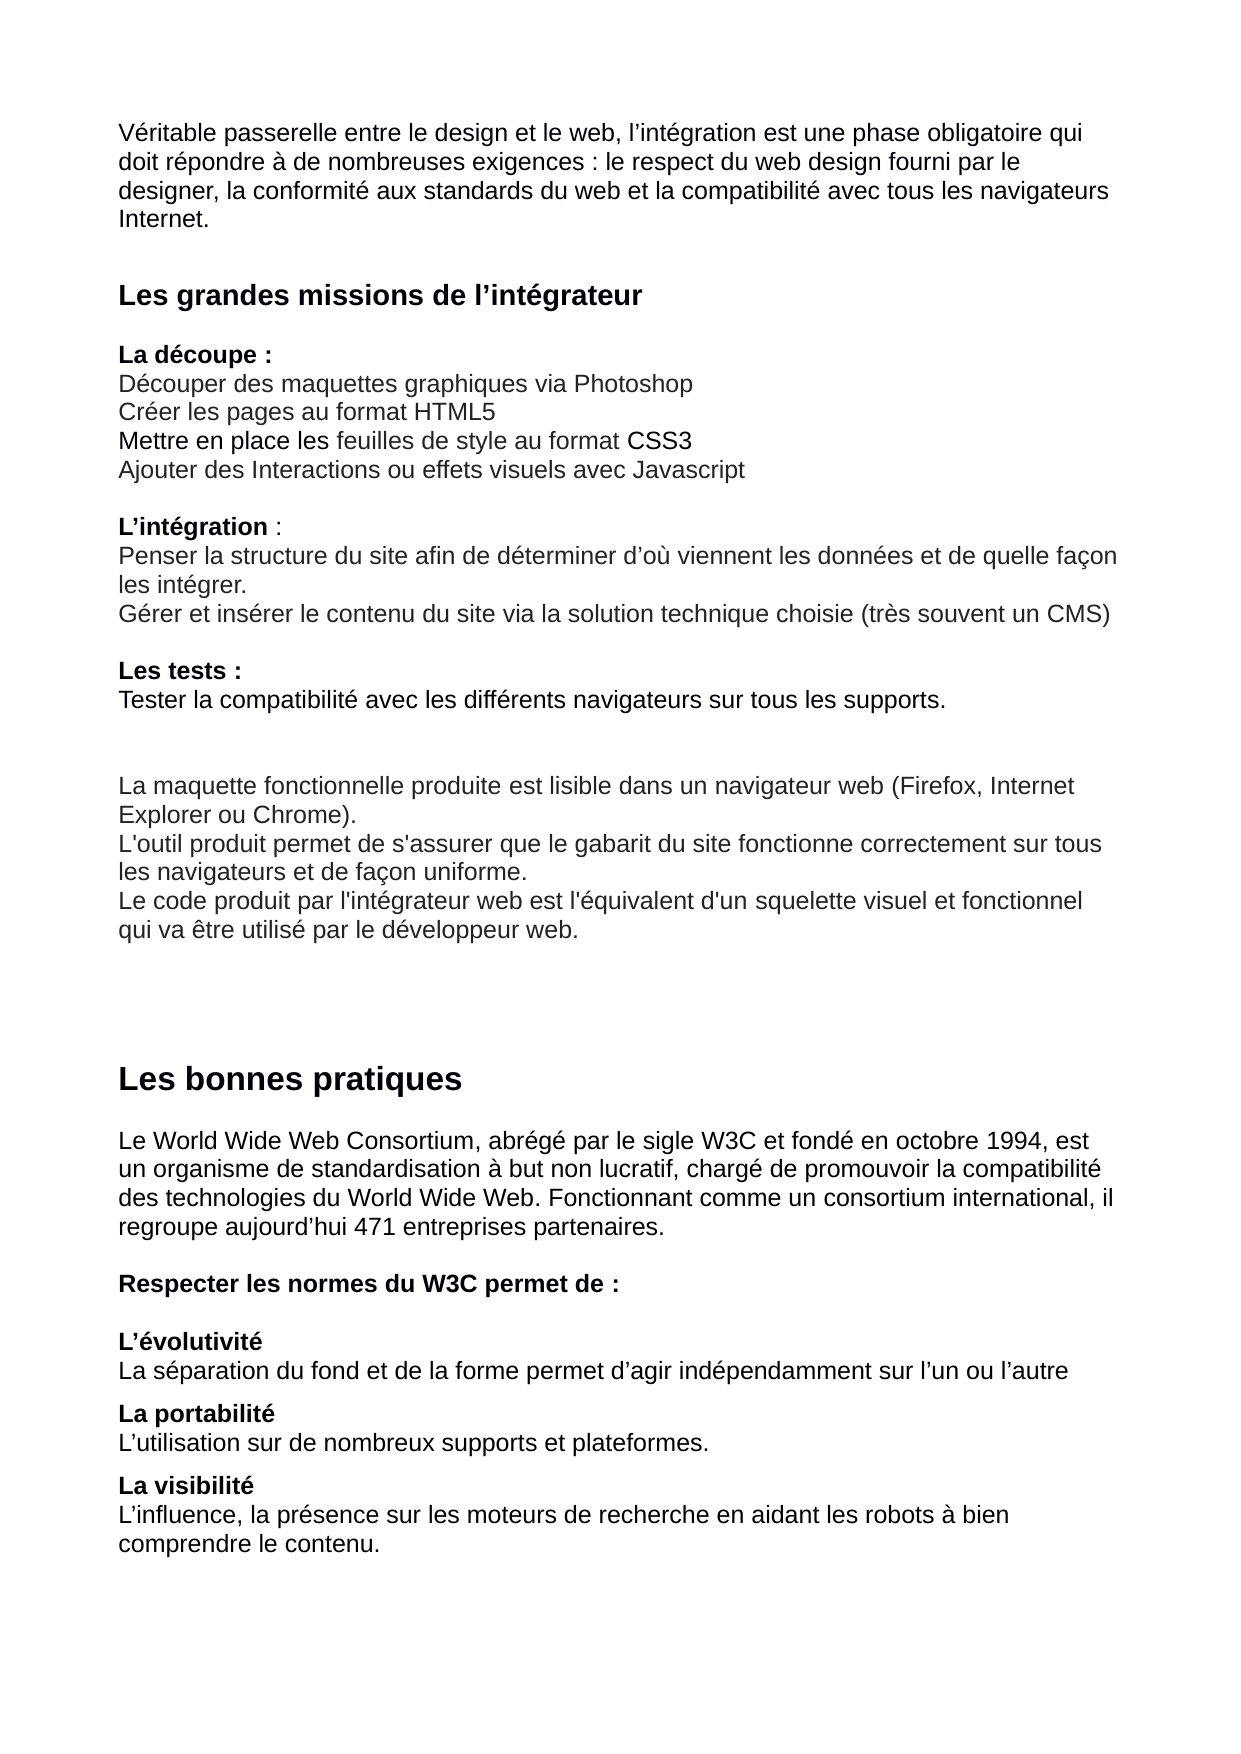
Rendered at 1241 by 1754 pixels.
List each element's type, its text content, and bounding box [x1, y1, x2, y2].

text L'outil produit permet de s'assurer que le gabarit du site fonctionne correctement sur tous les navigateurs et de façon uniforme. Le code produit par l'intégrateur web est l'équivalent d'un squelette visuel et fonctionnel qui va être utilisé par le développeur web. [118, 828, 1122, 943]
text Ajouter des Interactions ou effets visuels avec Javascript [118, 455, 1122, 483]
text L’évolutivité La séparation du fond et de la forme permet d’agir indépendamment sur l’un ou l’autre [118, 1327, 1122, 1384]
text L’intégration : [118, 512, 1122, 541]
text Penser la structure du site afin de déterminer d’où viennent les données et de quelle façon les intégrer. [118, 541, 1122, 598]
text La visibilité L’influence, la présence sur les moteurs de recherche en aidant les robots à bien comprendre le contenu. [118, 1471, 1122, 1557]
text Véritable passerelle entre le design et le web, l’intégration est une phase obligatoire qui doit répondre à de nombreuses exigences : le respect du web design fourni par le designer, la conformité aux standards du web et la compatibilité avec tous les navigateurs Internet. [118, 118, 1122, 233]
text La maquette fonctionnelle produite est lisible dans un navigateur web (Firefox, Internet Explorer ou Chrome). [118, 771, 1122, 828]
text Le World Wide Web Consortium, abrégé par le sigle W3C et fondé en octobre 1994, est un organisme de standardisation à but non lucratif, chargé de promouvoir la compatibilité des technologies du World Wide Web. Fonctionnant comme un consortium international, il regroupe aujourd’hui 471 entreprises partenaires. [118, 1126, 1122, 1241]
text Découper des maquettes graphiques via Photoshop [118, 368, 1122, 397]
text Mettre en place les feuilles de style au format CSS3 [118, 426, 1122, 455]
text Les bonnes pratiques [118, 1058, 1122, 1097]
text Créer les pages au format HTML5 [118, 397, 1122, 426]
text La portabilité L’utilisation sur de nombreux supports et plateformes. [118, 1399, 1122, 1457]
text Tester la compatibilité avec les différents navigateurs sur tous les supports. [118, 685, 1122, 713]
text Les grandes missions de l’intégrateur [118, 277, 1122, 311]
text Respecter les normes du W3C permet de : [118, 1269, 1122, 1298]
text Gérer et insérer le contenu du site via la solution technique choisie (très souvent un CMS) [118, 598, 1122, 627]
text La découpe : [118, 340, 1122, 368]
text Les tests : [118, 656, 1122, 685]
